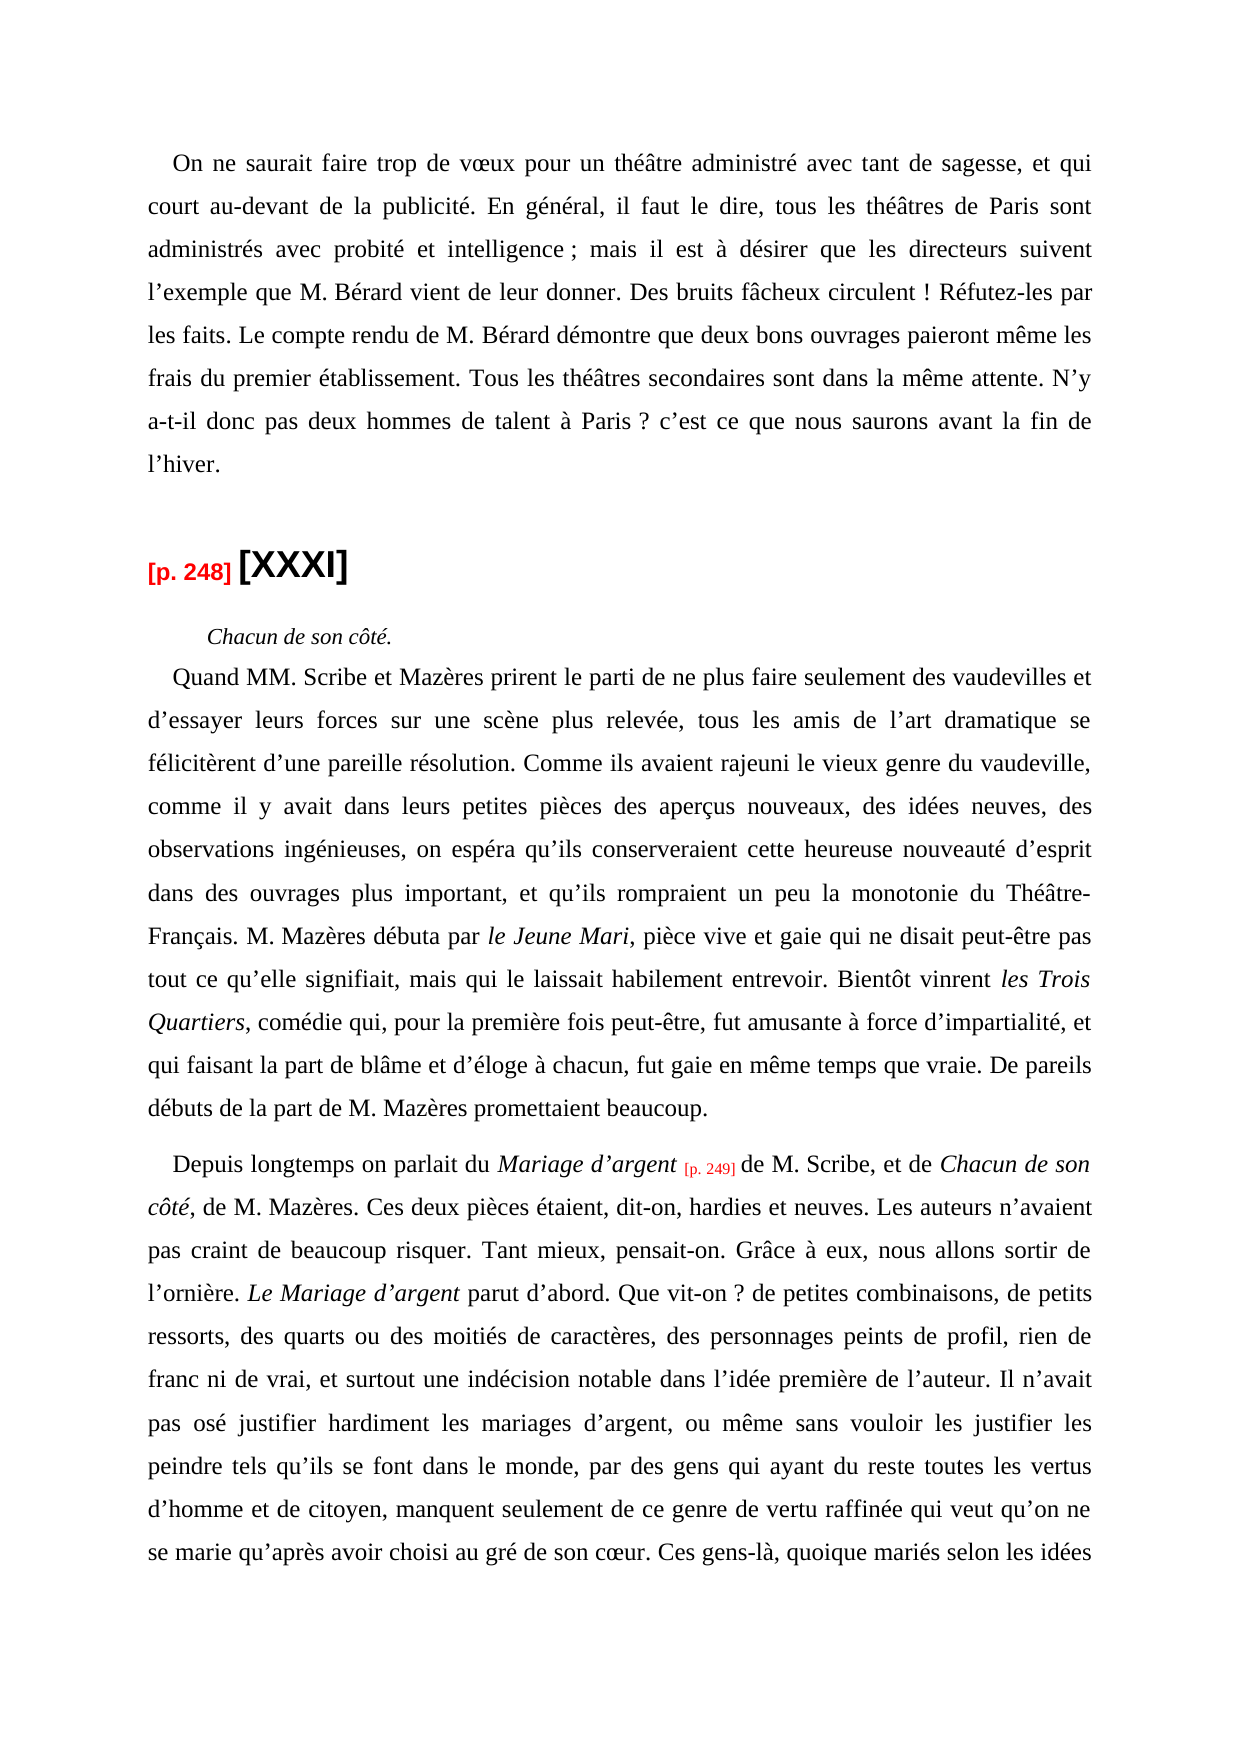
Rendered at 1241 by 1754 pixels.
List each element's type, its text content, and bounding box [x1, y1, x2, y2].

text Chacun de son côté. [207, 623, 1033, 649]
text On ne saurait faire trop de vœux pour un théâtre administré avec tant de sagesse, et qui court au-devant de la publicité. En général, il faut le dire, tous les théâtres de Paris sont administrés avec probité et intelligence ; mais il est à désirer que les directeurs suivent l’exemple que M. Bérard vient de leur donner. Des bruits fâcheux circulent ! Réfutez-les par les faits. Le compte rendu de M. Bérard démontre que deux bons ouvrages paieront même les frais du premier établissement. Tous les théâtres secondaires sont dans la même attente. N’y a-t-il donc pas deux hommes de talent à Paris ? c’est ce que nous saurons avant la fin de l’hiver. [148, 148, 1093, 478]
text Quand MM. Scribe et Mazères prirent le parti de ne plus faire seulement des vaudevilles et d’essayer leurs forces sur une scène plus relevée, tous les amis de l’art dramatique se félicitèrent d’une pareille résolution. Comme ils avaient rajeuni le vieux genre du vaudeville, comme il y avait dans leurs petites pièces des aperçus nouveaux, des idées neuves, des observations ingénieuses, on espéra qu’ils conserveraient cette heureuse nouveauté d’esprit dans des ouvrages plus important, et qu’ils rompraient un peu la monotonie du Théâtre-Français. M. Mazères débuta par le Jeune Mari, pièce vive et gaie qui ne disait peut-être pas tout ce qu’elle signifiait, mais qui le laissait habilement entrevoir. Bientôt vinrent les Trois Quartiers, comédie qui, pour la première fois peut-être, fut amusante à force d’impartialité, et qui faisant la part de blâme et d’éloge à chacun, fut gaie en même temps que vraie. De pareils débuts de la part de M. Mazères promettaient beaucoup. [148, 662, 1093, 1122]
subtitle [p. 248] [XXXI] [148, 543, 1093, 586]
text Depuis longtemps on parlait du Mariage d’argent [p. 249] de M. Scribe, et de Chacun de son côté, de M. Mazères. Ces deux pièces étaient, dit-on, hardies et neuves. Les auteurs n’avaient pas craint de beaucoup risquer. Tant mieux, pensait-on. Grâce à eux, nous allons sortir de l’ornière. Le Mariage d’argent parut d’abord. Que vit-on ? de petites combinaisons, de petits ressorts, des quarts ou des moitiés de caractères, des personnages peints de profil, rien de franc ni de vrai, et surtout une indécision notable dans l’idée première de l’auteur. Il n’avait pas osé justifier hardiment les mariages d’argent, ou même sans vouloir les justifier les peindre tels qu’ils se font dans le monde, par des gens qui ayant du reste toutes les vertus d’homme et de citoyen, manquent seulement de ce genre de vertu raffinée qui veut qu’on ne se marie qu’après avoir choisi au gré de son cœur. Ces gens-là, quoique mariés selon les idées [148, 1149, 1093, 1566]
